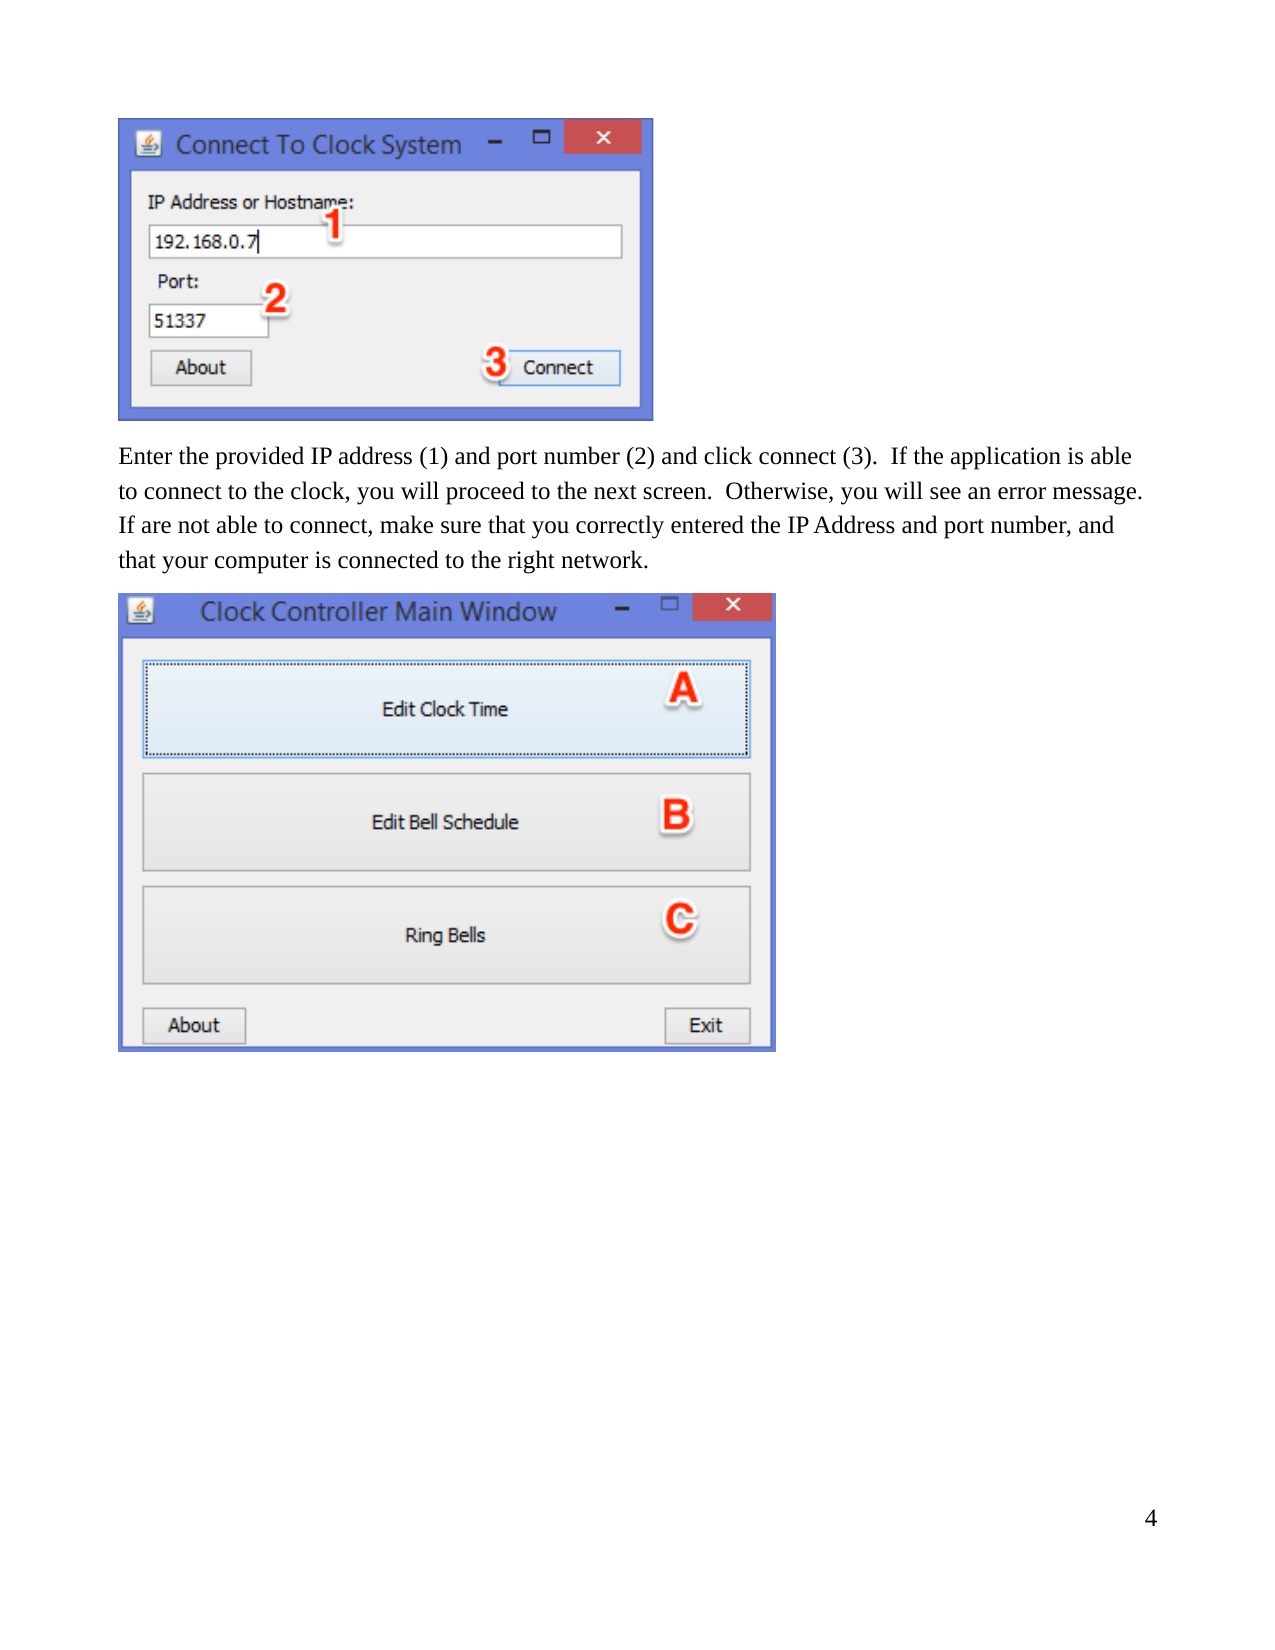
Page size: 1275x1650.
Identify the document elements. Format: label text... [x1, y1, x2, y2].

text Enter the provided IP address (1) and port number (2) and click connect (3). If the application is able to connect to the clock, you will proceed to the next screen. Otherwise, you will see an error message. If are not able to connect, make sure that you correctly entered the IP Address and port number, and that your computer is connected to the right network. [118, 441, 1157, 573]
picture [118, 118, 654, 421]
picture [118, 593, 776, 1052]
